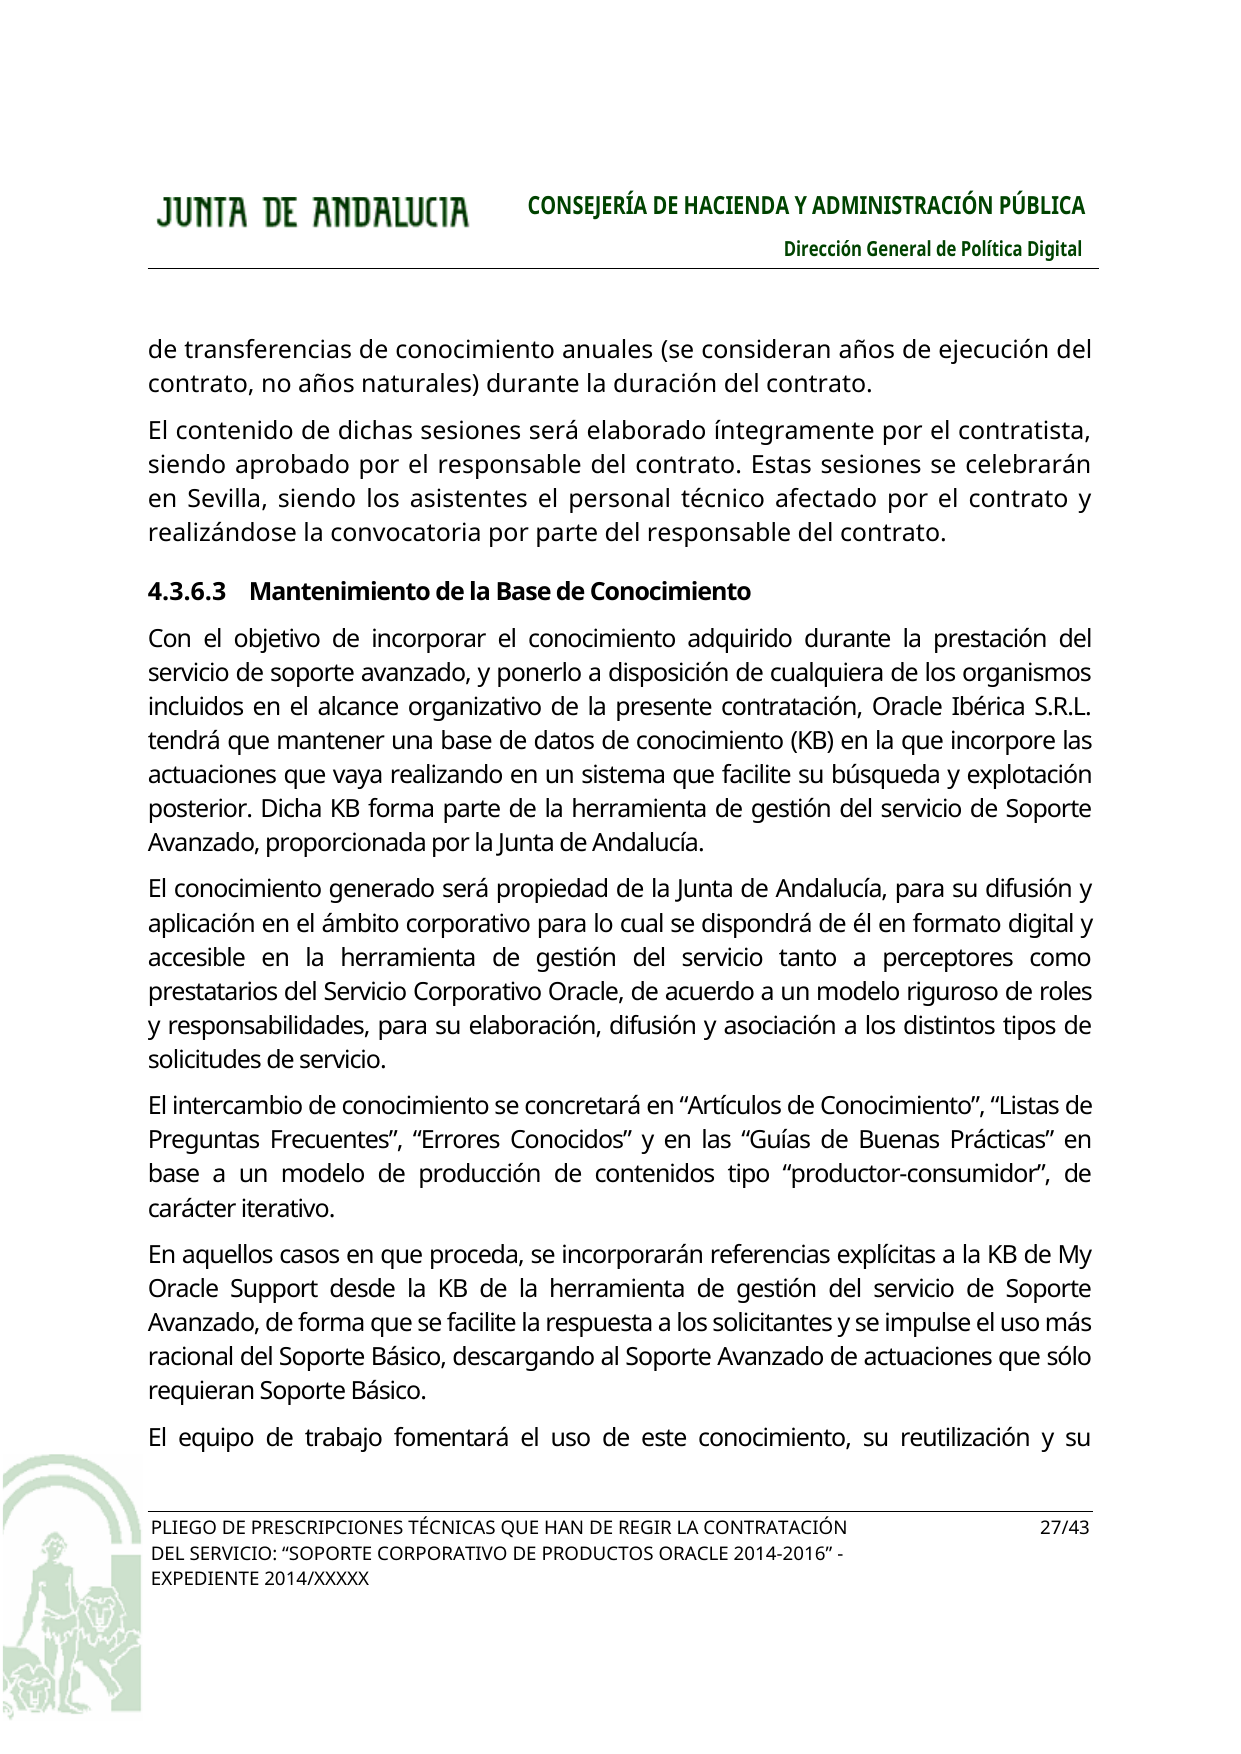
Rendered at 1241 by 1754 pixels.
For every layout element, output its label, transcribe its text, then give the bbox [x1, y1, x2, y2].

picture [2, 1454, 144, 1722]
text El equipo de trabajo fomentará el uso de este conocimiento, su reutilización y su [148, 1419, 1093, 1454]
text En aquellos casos en que proceda, se incorporarán referencias explícitas a la KB de My Oracle Support desde la KB de la herramienta de gestión del servicio de Soporte Avanzado, de forma que se facilite la respuesta a los solicitantes y se impulse el uso más racional del Soporte Básico, descargando al Soporte Avanzado de actuaciones que sólo requieran Soporte Básico. [148, 1237, 1093, 1407]
text El conocimiento generado será propiedad de la Junta de Andalucía, para su difusión y aplicación en el ámbito corporativo para lo cual se dispondrá de él en formato digital y accesible en la herramienta de gestión del servicio tanto a perceptores como prestatarios del Servicio Corporativo Oracle, de acuerdo a un modelo riguroso de roles y responsabilidades, para su elaboración, difusión y asociación a los distintos tipos de solicitudes de servicio. [148, 871, 1093, 1076]
subtitle Mantenimiento de la Base de Conocimiento [148, 574, 1093, 608]
text Con el objetivo de incorporar el conocimiento adquirido durante la prestación del servicio de soporte avanzado, y ponerlo a disposición de cualquiera de los organismos incluidos en el alcance organizativo de la presente contratación, Oracle Ibérica S.R.L. tendrá que mantener una base de datos de conocimiento (KB) en la que incorpore las actuaciones que vaya realizando en un sistema que facilite su búsqueda y explotación posterior. Dicha KB forma parte de la herramienta de gestión del servicio de Soporte Avanzado, proporcionada por la Junta de Andalucía. [148, 620, 1093, 859]
picture [156, 197, 471, 229]
text El contenido de dichas sesiones será elaborado íntegramente por el contratista, siendo aprobado por el responsable del contrato. Estas sesiones se celebrarán en Sevilla, siendo los asistentes el personal técnico afectado por el contrato y realizándose la convocatoria por parte del responsable del contrato. [148, 412, 1093, 549]
text El intercambio de conocimiento se concretará en “Artículos de Conocimiento”, “Listas de Preguntas Frecuentes”, “Errores Conocidos” y en las “Guías de Buenas Prácticas” en base a un modelo de producción de contenidos tipo “productor-consumidor”, de carácter iterativo. [148, 1088, 1093, 1224]
text de transferencias de conocimiento anuales (se consideran años de ejecución del contrato, no años naturales) durante la duración del contrato. [148, 332, 1093, 400]
